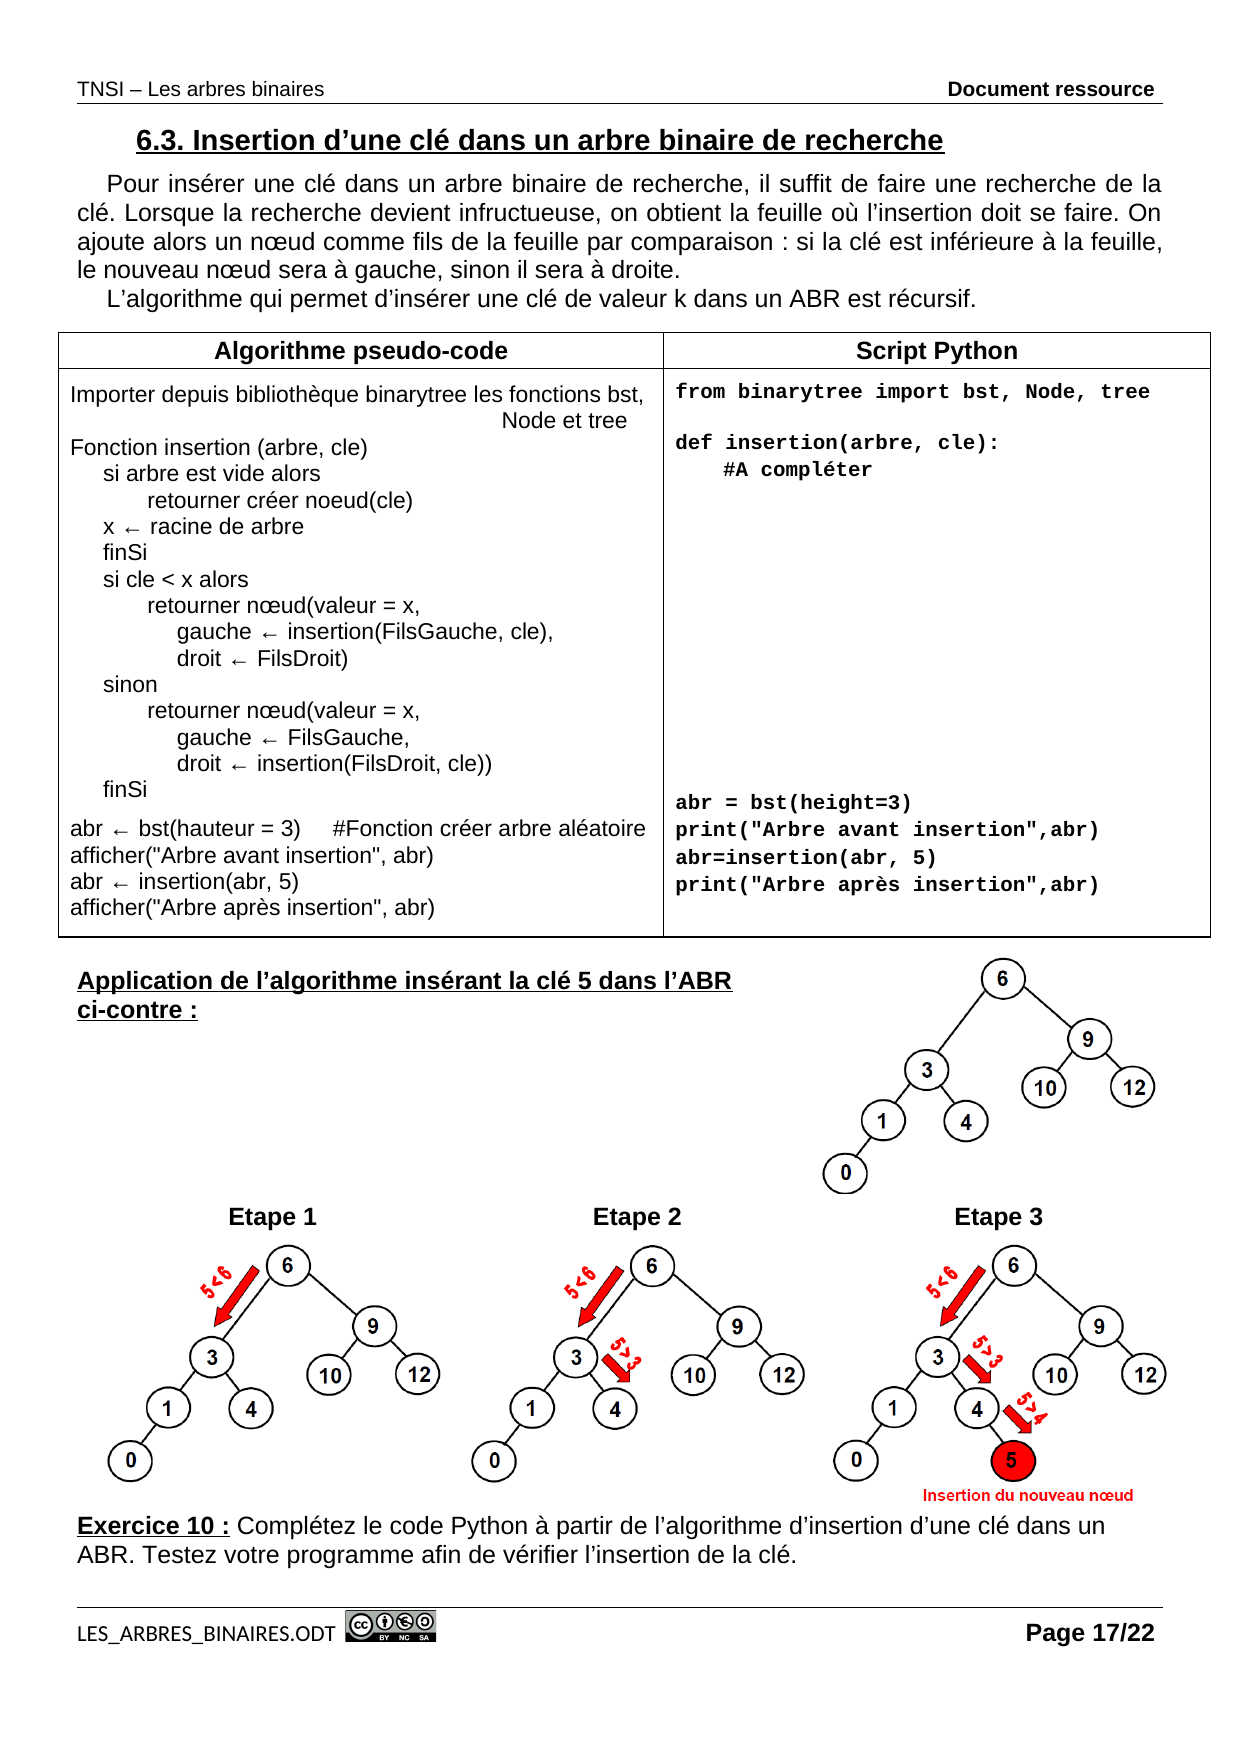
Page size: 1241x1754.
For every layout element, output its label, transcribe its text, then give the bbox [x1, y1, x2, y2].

picture [471, 1243, 806, 1484]
table_header Script Python [664, 333, 1210, 368]
picture [821, 955, 1157, 1196]
table_header Etape 1 [88, 1203, 457, 1505]
text Pour insérer une clé dans un arbre binaire de recherche, il suffit de faire une recherche de la clé. Lorsque la recherche devient infructueuse, on obtient la feuille où l’insertion doit se faire. On ajoute alors un nœud comme fils de la feuille par comparaison : si la clé est inférieure à la feuille, le nouveau nœud sera à gauche, sinon il sera à droite. [77, 169, 1163, 284]
text L’algorithme qui permet d’insérer une clé de valeur k dans un ABR est récursif. [77, 284, 1163, 313]
picture [345, 1610, 437, 1642]
table_header Etape 2 [457, 1203, 817, 1505]
table_cell from binarytree import bst, Node, tree def insertion(arbre, cle): #A compléter abr = bst(height=3) print("Arbre avant insertion",abr) abr=insertion(abr, 5) print("Arbre après insertion",abr) [664, 369, 1210, 936]
table_header Algorithme pseudo-code [59, 333, 663, 368]
table_header Etape 3 [817, 1203, 1180, 1505]
picture [831, 1243, 1169, 1505]
text Exercice 10 : Complétez le code Python à partir de l’algorithme d’insertion d’une clé dans un ABR. Testez votre programme afin de vérifier l’insertion de la clé. [77, 1511, 1163, 1569]
table_cell Importer depuis bibliothèque binarytree les fonctions bst, Node et tree Fonction insertion (arbre, cle) si arbre est vide alors retourner créer noeud(cle) x ← racine de arbre finSi si cle < x alors retourner nœud(valeur = x, gauche ← insertion(FilsGauche, cle), droit ← FilsDroit) sinon retourner nœud(valeur = x, gauche ← FilsGauche, droit ← insertion(FilsDroit, cle)) finSi abr ← bst(hauteur = 3) #Fonction créer arbre aléatoire afficher("Arbre avant insertion", abr) abr ← insertion(abr, 5) afficher("Arbre après insertion", abr) [59, 369, 663, 936]
picture [106, 1243, 442, 1483]
text Application de l’algorithme insérant la clé 5 dans l’ABR ci-contre : [77, 966, 821, 1024]
text 6.3. Insertion d’une clé dans un arbre binaire de recherche [136, 123, 1163, 157]
